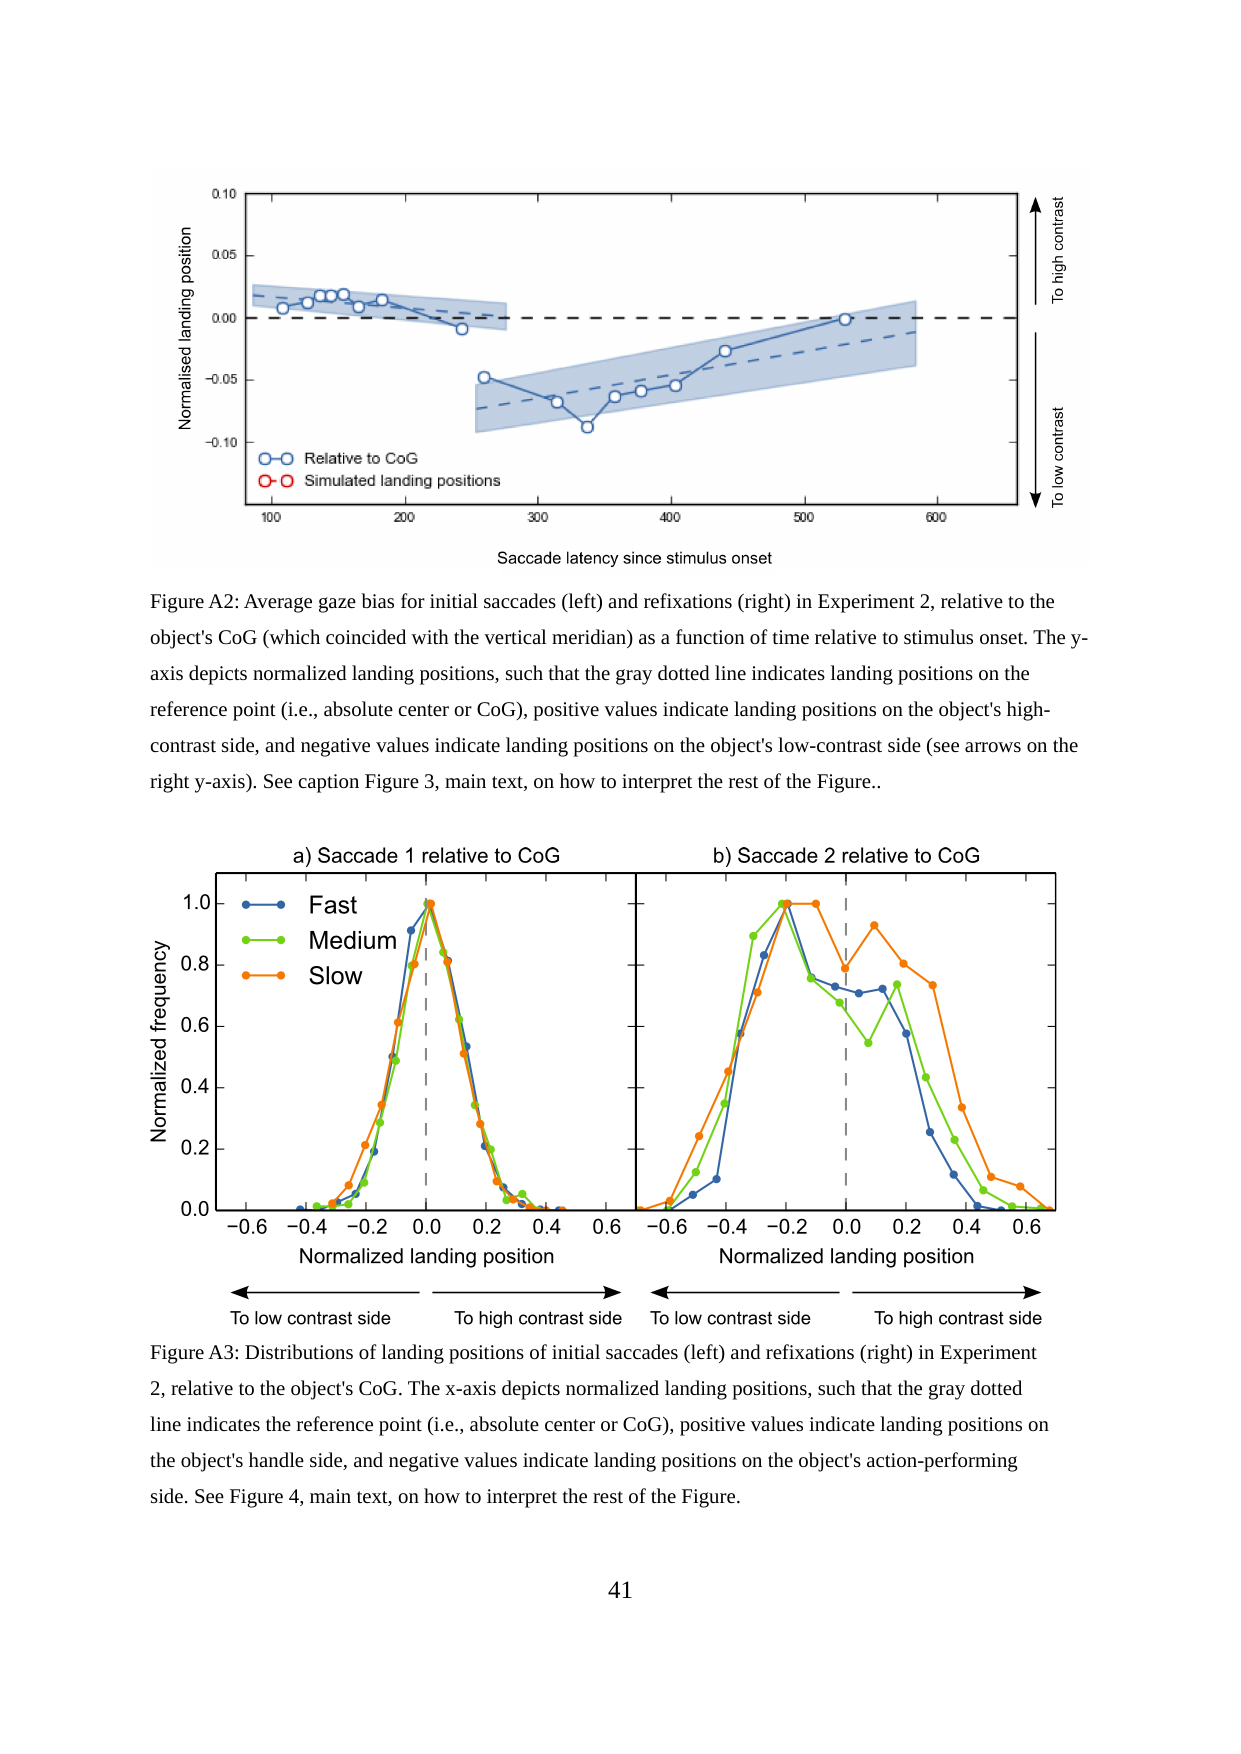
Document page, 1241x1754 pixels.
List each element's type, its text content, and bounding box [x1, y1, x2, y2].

picture [150, 847, 1057, 1328]
text Figure A2: Average gaze bias for initial saccades (left) and refixations (right) in Experiment 2, relative to the object's CoG (which coincided with the vertical meridian) as a function of time relative to stimulus onset. The y-axis depicts normalized landing positions, such that the gray dotted line indicates landing positions on the reference point (i.e., absolute center or CoG), positive values indicate landing positions on the object's high-contrast side, and negative values indicate landing positions on the object's low-contrast side (see arrows on the right y-axis). See caption Figure 3, main text, on how to interpret the rest of the Figure.. [150, 578, 1091, 793]
picture [150, 162, 1091, 578]
text Figure A3: Distributions of landing positions of initial saccades (left) and refixations (right) in Experiment 2, relative to the object's CoG. The x-axis depicts normalized landing positions, such that the gray dotted line indicates the reference point (i.e., absolute center or CoG), positive values indicate landing positions on the object's handle side, and negative values indicate landing positions on the object's action-performing side. See Figure 4, main text, on how to interpret the rest of the Figure. [150, 1328, 1056, 1508]
